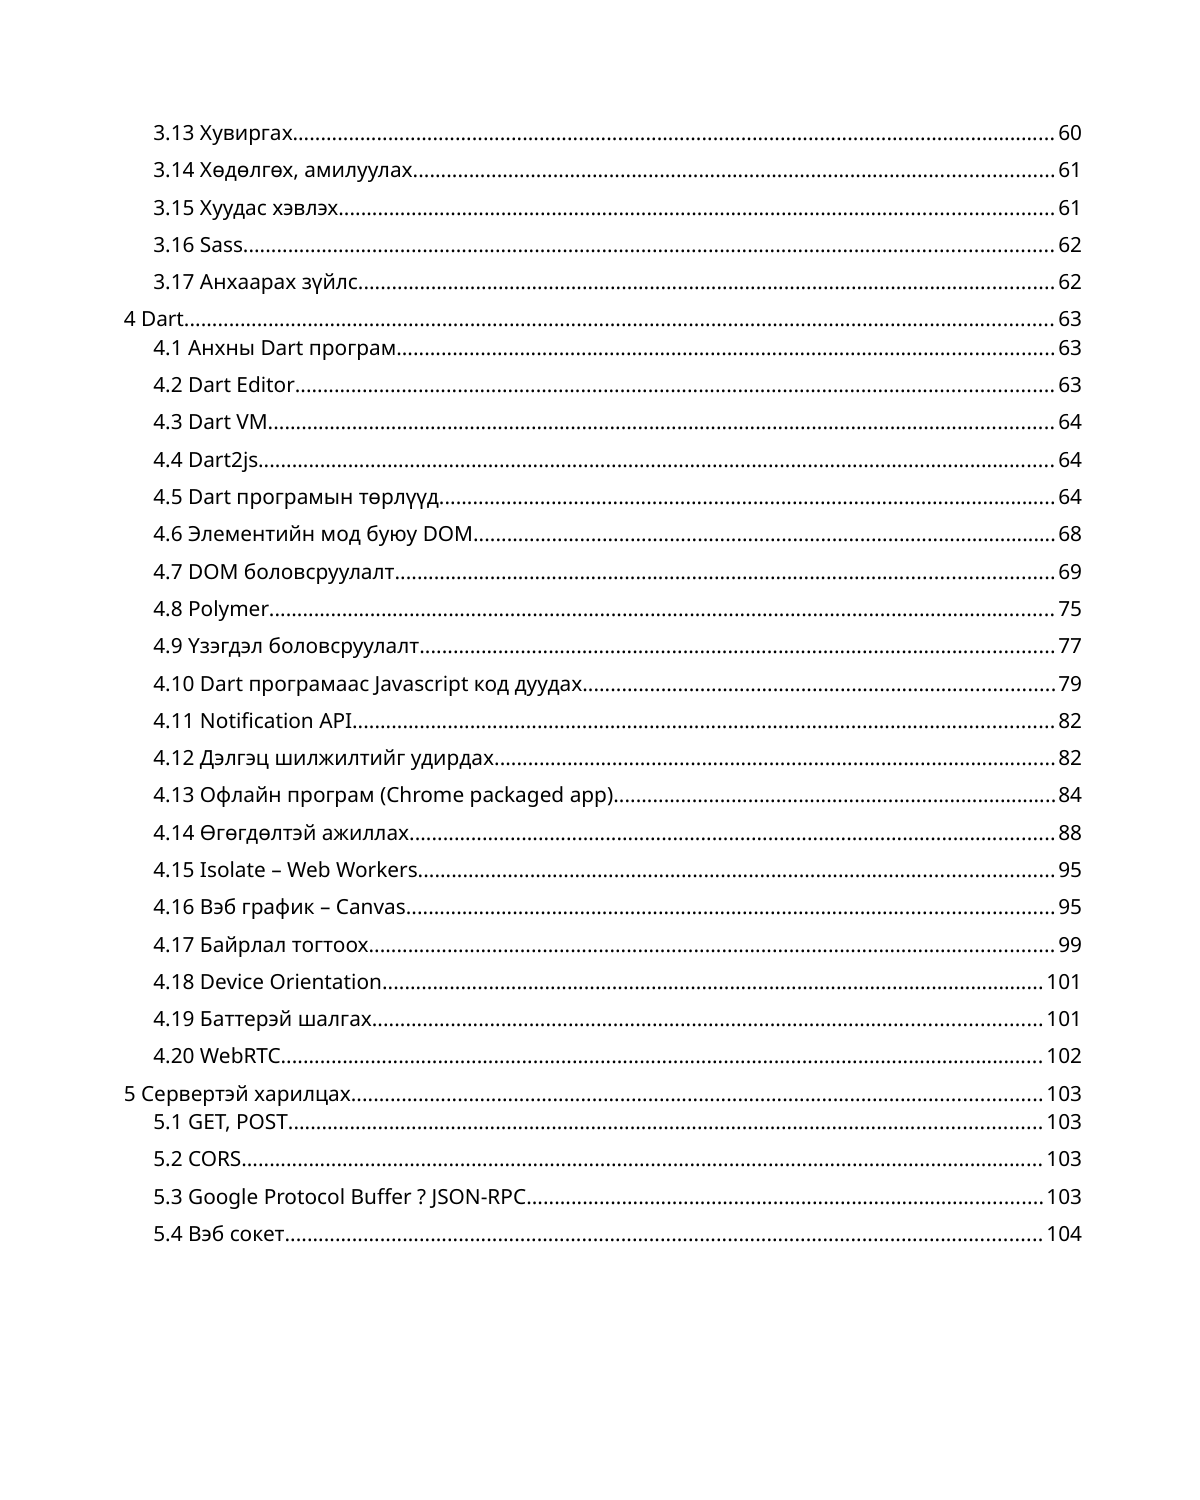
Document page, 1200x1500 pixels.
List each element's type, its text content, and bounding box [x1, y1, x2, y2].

text 4.1 Анхны Dart програм 63 [148, 333, 1082, 361]
text 4.3 Dart VM 64 [148, 408, 1082, 436]
text 4.7 DOM боловсруулалт 69 [148, 557, 1082, 585]
text 5 Сервертэй харилцах 103 [118, 1079, 1082, 1107]
text 5.2 CORS 103 [148, 1144, 1082, 1173]
text 3.17 Анхаарах зүйлс 62 [148, 267, 1082, 296]
text 4.2 Dart Editor 63 [148, 370, 1082, 399]
text 3.16 Sass 62 [148, 230, 1082, 258]
text 4.16 Вэб график – Canvas 95 [148, 892, 1082, 921]
text 3.14 Хөдөлгөх, амилуулах 61 [148, 155, 1082, 184]
text 4.14 Өгөгдөлтэй ажиллах 88 [148, 818, 1082, 846]
text 4.17 Байрлал тогтоох 99 [148, 930, 1082, 958]
text 4.10 Dart програмаас Javascript код дуудах 79 [148, 669, 1082, 697]
text 4.15 Isolate – Web Workers 95 [148, 855, 1082, 883]
text 4.11 Notification API 82 [148, 706, 1082, 734]
text 4.19 Баттерэй шалгах 101 [148, 1004, 1082, 1033]
text 4.6 Элементийн мод буюу DOM 68 [148, 519, 1082, 548]
text 3.13 Хувиргах 60 [148, 118, 1082, 147]
text 4.8 Polymer 75 [148, 594, 1082, 622]
text 5.3 Google Protocol Buffer ? JSON-RPC 103 [148, 1182, 1082, 1210]
text 5.4 Вэб сокет 104 [148, 1219, 1082, 1248]
text 4.20 WebRTC 102 [148, 1042, 1082, 1070]
text 5.1 GET, POST 103 [148, 1107, 1082, 1136]
text 4.13 Офлайн програм (Chrome packaged app) 84 [148, 781, 1082, 809]
text 4.4 Dart2js 64 [148, 445, 1082, 473]
text 3.15 Хуудас хэвлэх 61 [148, 193, 1082, 221]
text 4 Dart 63 [118, 304, 1082, 333]
text 4.5 Dart програмын төрлүүд 64 [148, 482, 1082, 511]
text 4.9 Үзэгдэл боловсруулалт 77 [148, 631, 1082, 660]
text 4.18 Device Orientation 101 [148, 967, 1082, 995]
text 4.12 Дэлгэц шилжилтийг удирдах 82 [148, 743, 1082, 772]
